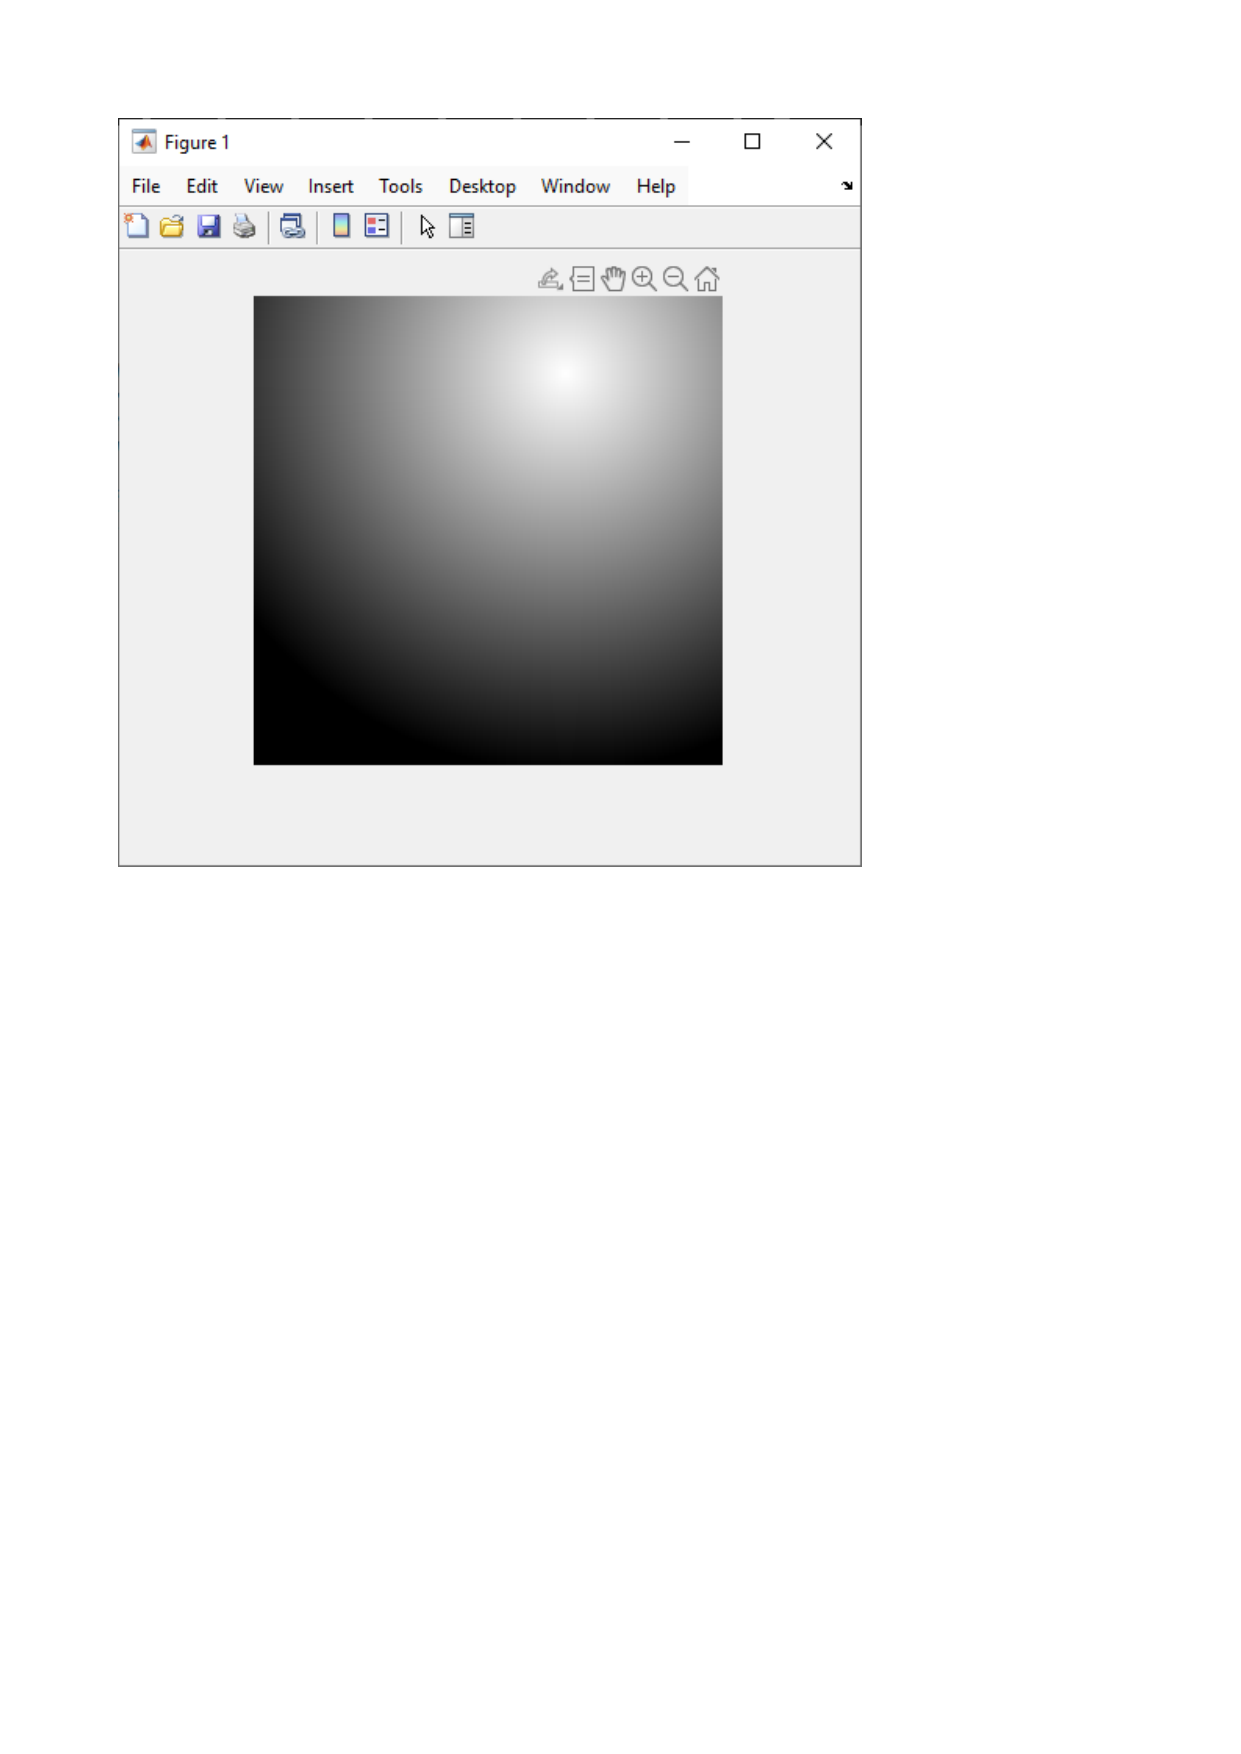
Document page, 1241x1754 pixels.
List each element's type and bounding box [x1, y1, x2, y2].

picture [118, 118, 862, 867]
